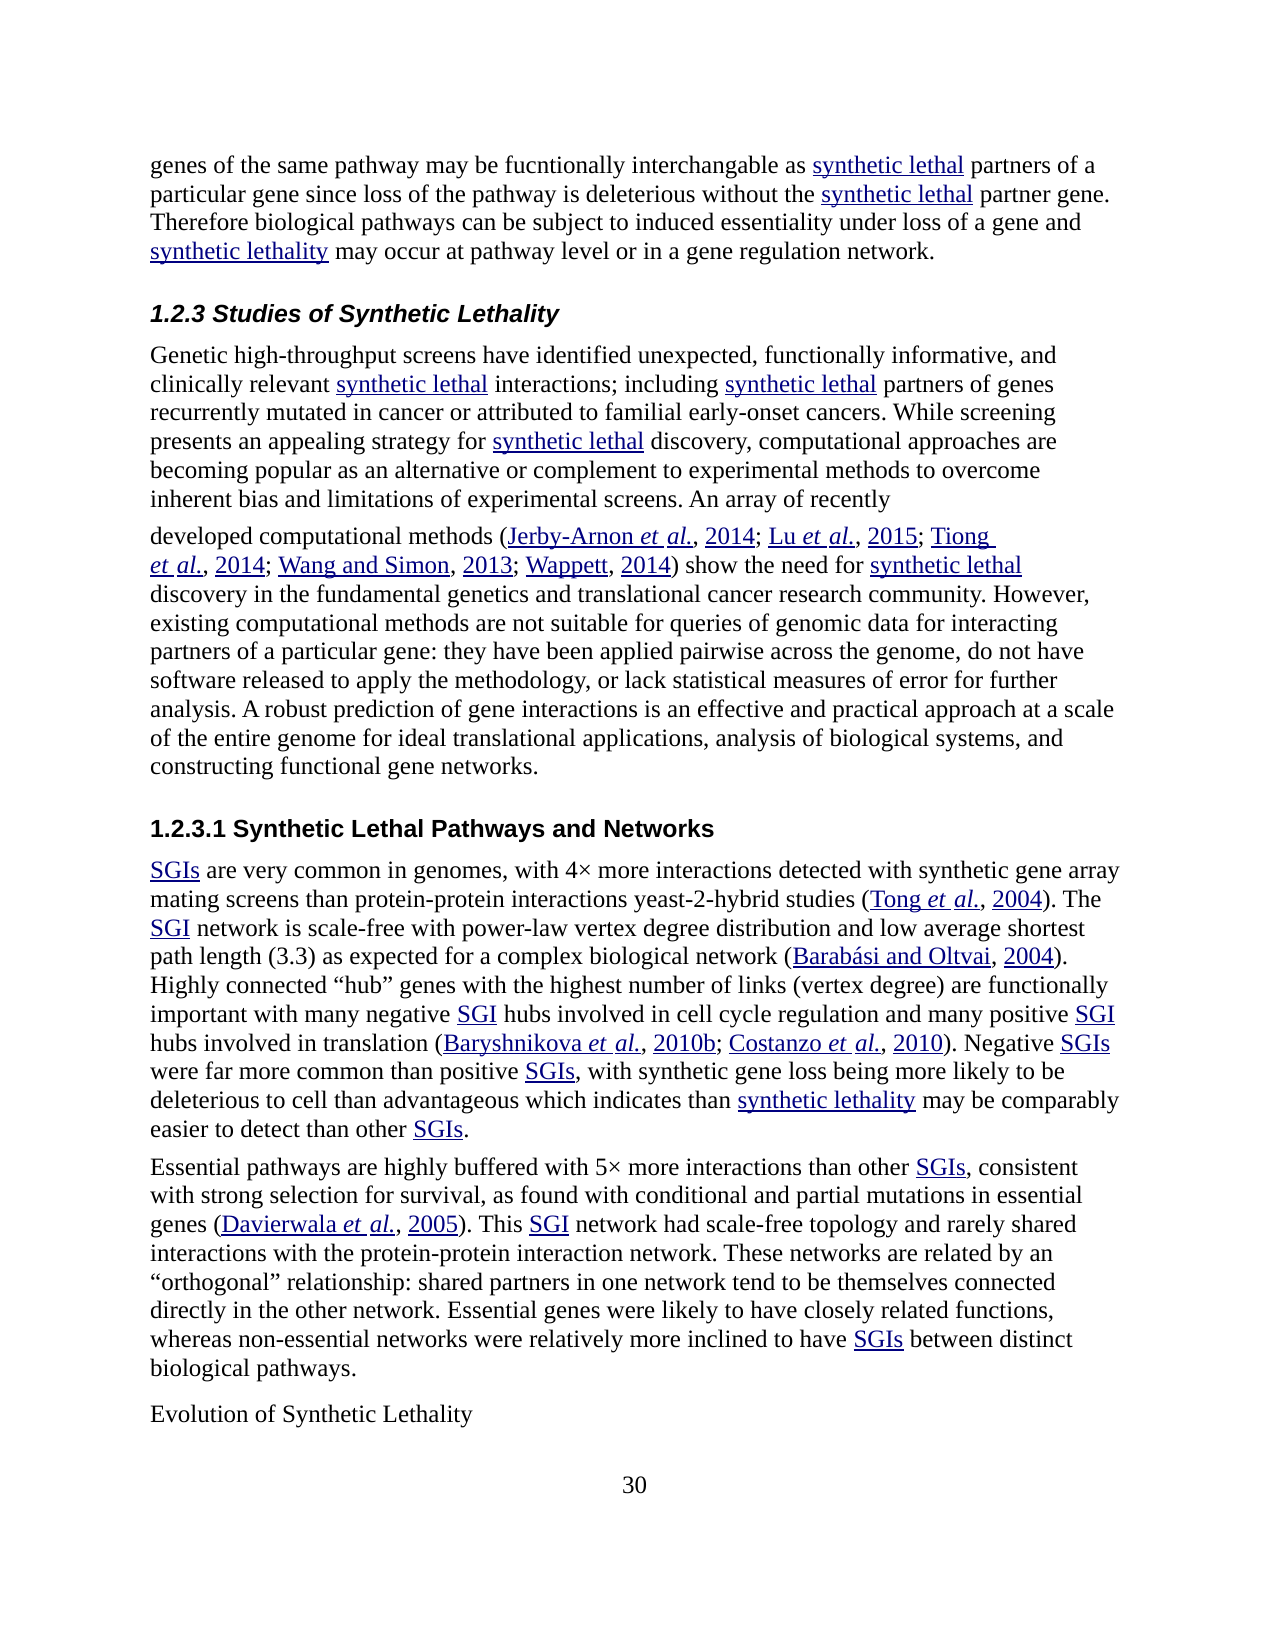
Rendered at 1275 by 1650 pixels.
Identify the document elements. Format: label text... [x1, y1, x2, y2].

text Essential pathways are highly buffered with 5× more interactions than other SGIs, consistent with strong selection for survival, as found with conditional and partial mutations in essential genes (Davierwala et al., 2005). This SGI network had scale-free topology and rarely shared interactions with the protein-protein interaction network. These networks are related by an “orthogonal” relationship: shared partners in one network tend to be themselves connected directly in the other network. Essential genes were likely to have closely related functions, whereas non-essential networks were relatively more inclined to have SGIs between distinct biological pathways. [150, 1152, 1125, 1382]
text developed computational methods (Jerby-Arnon et al., 2014; Lu et al., 2015; Tiong et al., 2014; Wang and Simon, 2013; Wappett, 2014) show the need for synthetic lethal discovery in the fundamental genetics and translational cancer research community. However, existing computational methods are not suitable for queries of genomic data for interacting partners of a particular gene: they have been applied pairwise across the genome, do not have software released to apply the methodology, or lack statistical measures of error for further analysis. A robust prediction of gene interactions is an effective and practical approach at a scale of the entire genome for ideal translational applications, analysis of biological systems, and constructing functional gene networks. [150, 521, 1125, 780]
text genes of the same pathway may be fucntionally interchangable as synthetic lethal partners of a particular gene since loss of the pathway is deleterious without the synthetic lethal partner gene. Therefore biological pathways can be subject to induced essentiality under loss of a gene and synthetic lethality may occur at pathway level or in a gene regulation network. [150, 150, 1125, 265]
subtitle 1.2.3.1 Synthetic Lethal Pathways and Networks [150, 814, 1125, 843]
subtitle 1.2.3 Studies of Synthetic Lethality [150, 299, 1125, 327]
text Evolution of Synthetic Lethality [150, 1399, 1125, 1428]
text Genetic high-throughput screens have identified unexpected, functionally informative, and clinically relevant synthetic lethal interactions; including synthetic lethal partners of genes recurrently mutated in cancer or attributed to familial early-onset cancers. While screening presents an appealing strategy for synthetic lethal discovery, computational approaches are becoming popular as an alternative or complement to experimental methods to overcome inherent bias and limitations of experimental screens. An array of recently [150, 340, 1125, 512]
text SGIs are very common in genomes, with 4× more interactions detected with synthetic gene array mating screens than protein-protein interactions yeast-2-hybrid studies (Tong et al., 2004). The SGI network is scale-free with power-law vertex degree distribution and low average shortest path length (3.3) as expected for a complex biological network (Barabási and Oltvai, 2004). Highly connected “hub” genes with the highest number of links (vertex degree) are functionally important with many negative SGI hubs involved in cell cycle regulation and many positive SGI hubs involved in translation (Baryshnikova et al., 2010b; Costanzo et al., 2010). Negative SGIs were far more common than positive SGIs, with synthetic gene loss being more likely to be deleterious to cell than advantageous which indicates than synthetic lethality may be comparably easier to detect than other SGIs. [150, 855, 1125, 1143]
